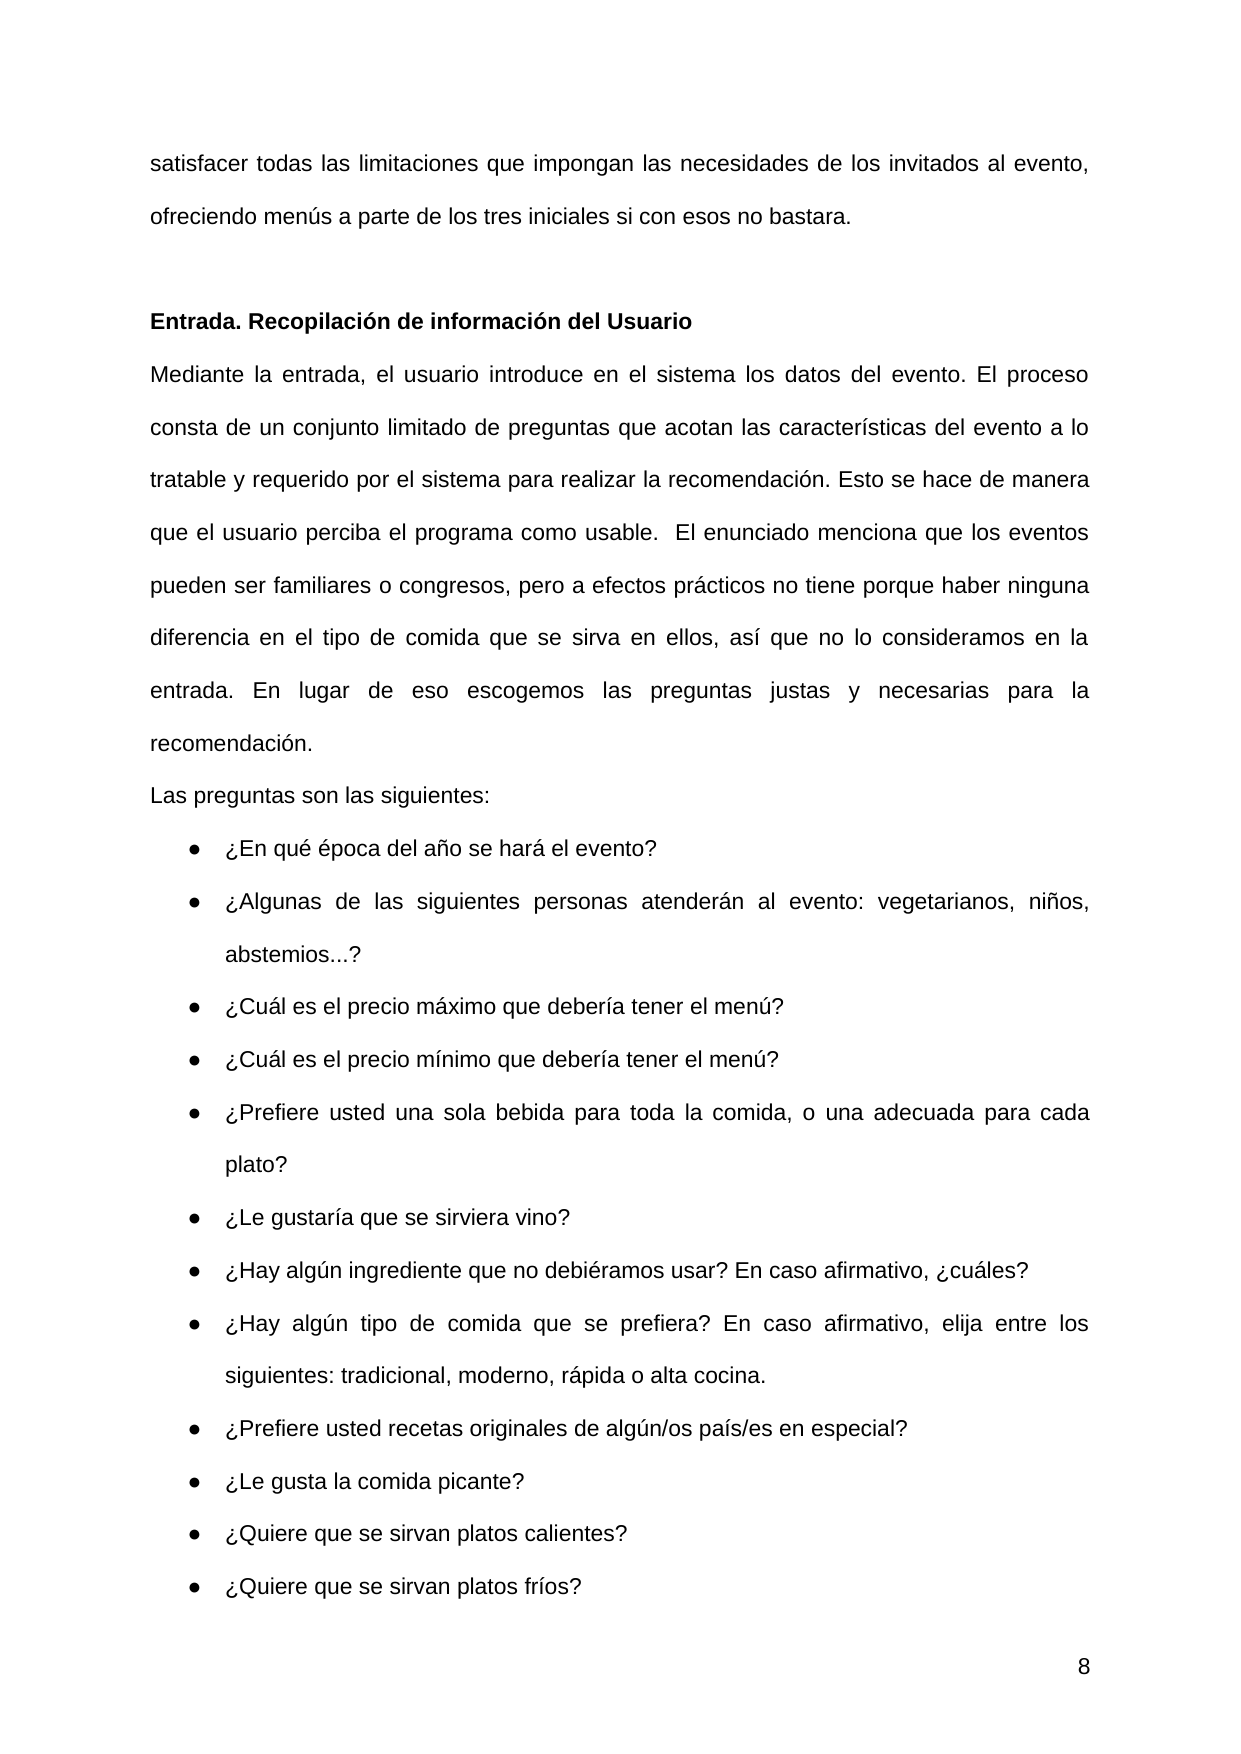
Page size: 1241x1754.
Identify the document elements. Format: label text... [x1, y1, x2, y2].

text Mediante la entrada, el usuario introduce en el sistema los datos del evento. El proceso consta de un conjunto limitado de preguntas que acotan las características del evento a lo tratable y requerido por el sistema para realizar la recomendación. Esto se hace de manera que el usuario perciba el programa como usable. El enunciado menciona que los eventos pueden ser familiares o congresos, pero a efectos prácticos no tiene porque haber ninguna diferencia en el tipo de comida que se sirva en ellos, así que no lo consideramos en la entrada. En lugar de eso escogemos las preguntas justas y necesarias para la recomendación. [150, 361, 1090, 756]
list ¿Prefiere usted una sola bebida para toda la comida, o una adecuada para cada plato? [187, 1099, 1090, 1178]
text satisfacer todas las limitaciones que impongan las necesidades de los invitados al evento, ofreciendo menús a parte de los tres iniciales si con esos no bastara. [150, 150, 1090, 229]
list ¿Cuál es el precio máximo que debería tener el menú? [187, 993, 1090, 1020]
list ¿En qué época del año se hará el evento? [187, 835, 1090, 862]
list ¿Quiere que se sirvan platos calientes? [187, 1520, 1090, 1547]
list ¿Prefiere usted recetas originales de algún/os país/es en especial? [187, 1415, 1090, 1441]
text Entrada. Recopilación de información del Usuario [150, 308, 1090, 334]
list ¿Quiere que se sirvan platos fríos? [187, 1573, 1090, 1599]
list ¿Hay algún tipo de comida que se prefiera? En caso afirmativo, elija entre los siguientes: tradicional, moderno, rápida o alta cocina. [187, 1309, 1090, 1389]
list ¿Cuál es el precio mínimo que debería tener el menú? [187, 1046, 1090, 1072]
text Las preguntas son las siguientes: [150, 782, 1090, 809]
list ¿Hay algún ingrediente que no debiéramos usar? En caso afirmativo, ¿cuáles? [187, 1257, 1090, 1283]
list ¿Le gusta la comida picante? [187, 1468, 1090, 1494]
list ¿Le gustaría que se sirviera vino? [187, 1204, 1090, 1231]
list ¿Algunas de las siguientes personas atenderán al evento: vegetarianos, niños, abstemios...? [187, 888, 1090, 967]
